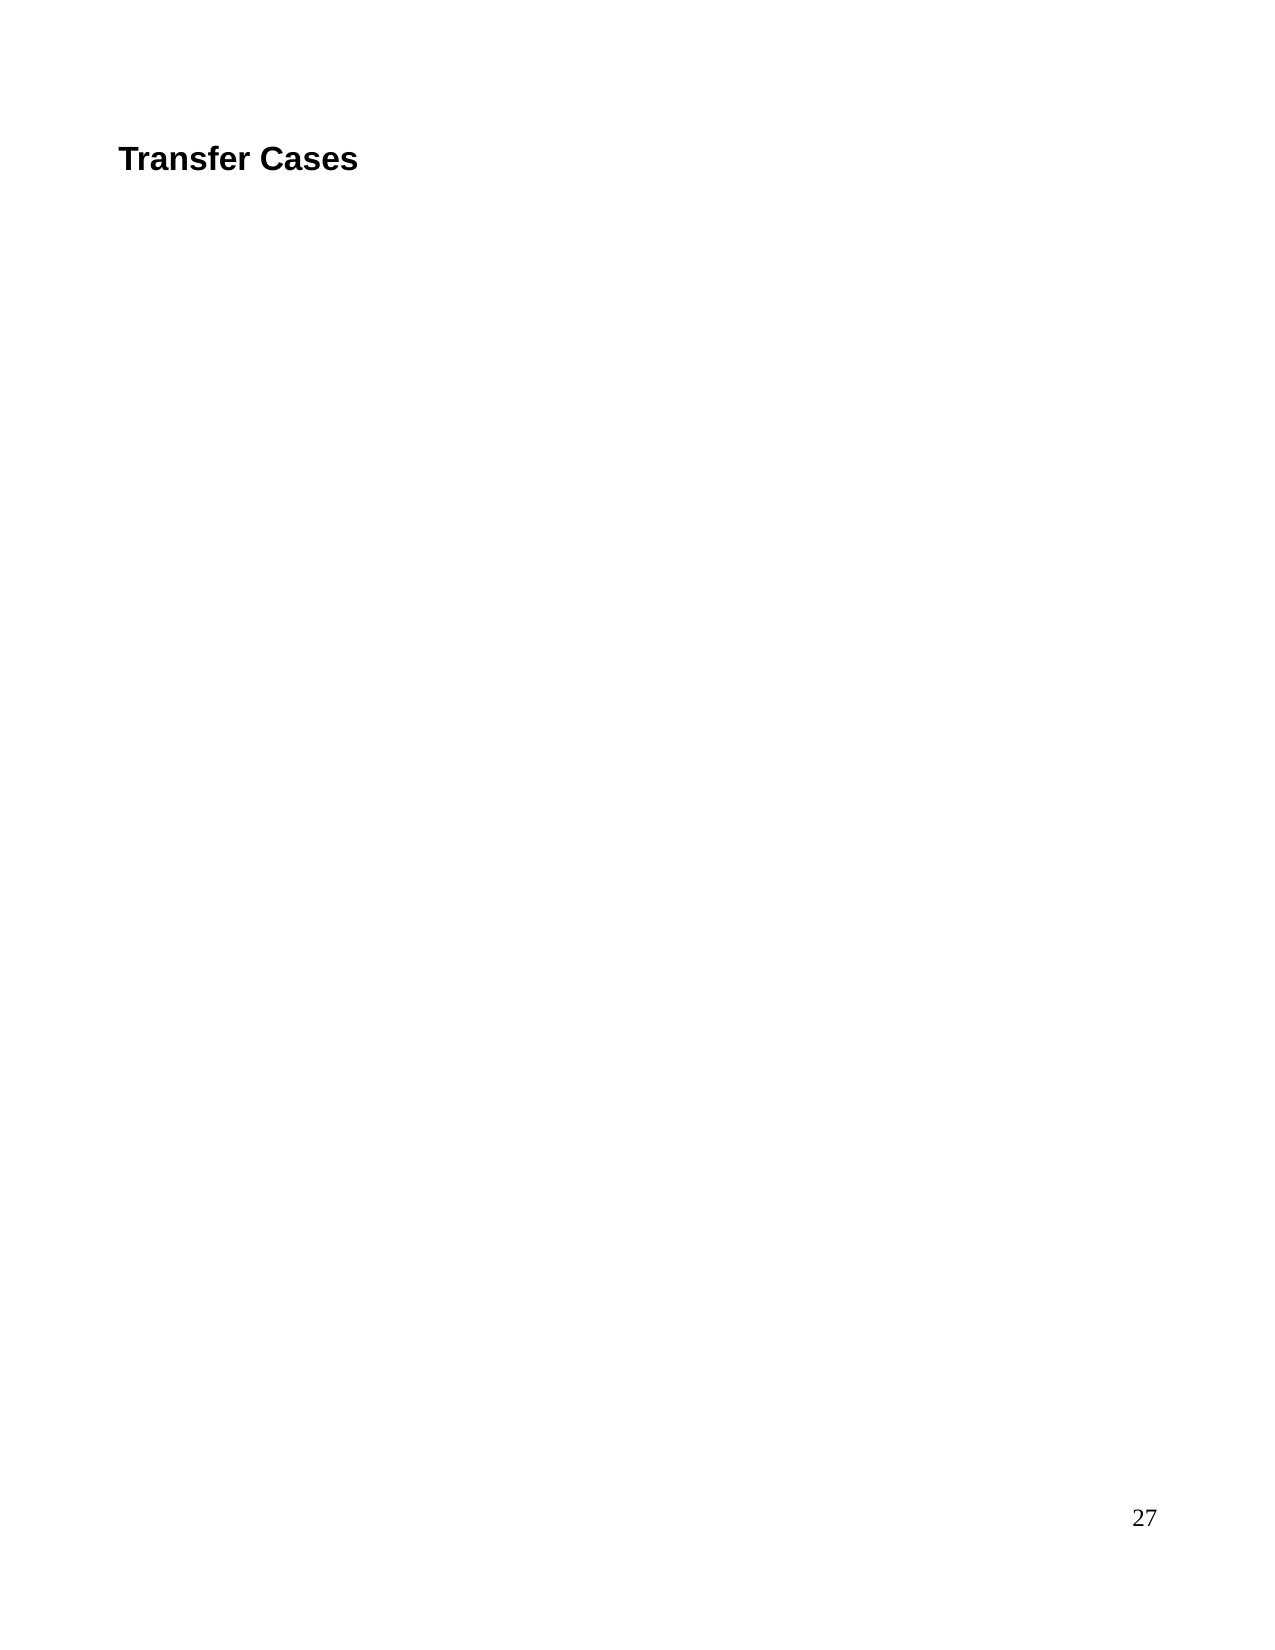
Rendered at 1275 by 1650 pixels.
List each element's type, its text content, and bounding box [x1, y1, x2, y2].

subtitle Transfer Cases [118, 139, 1157, 178]
